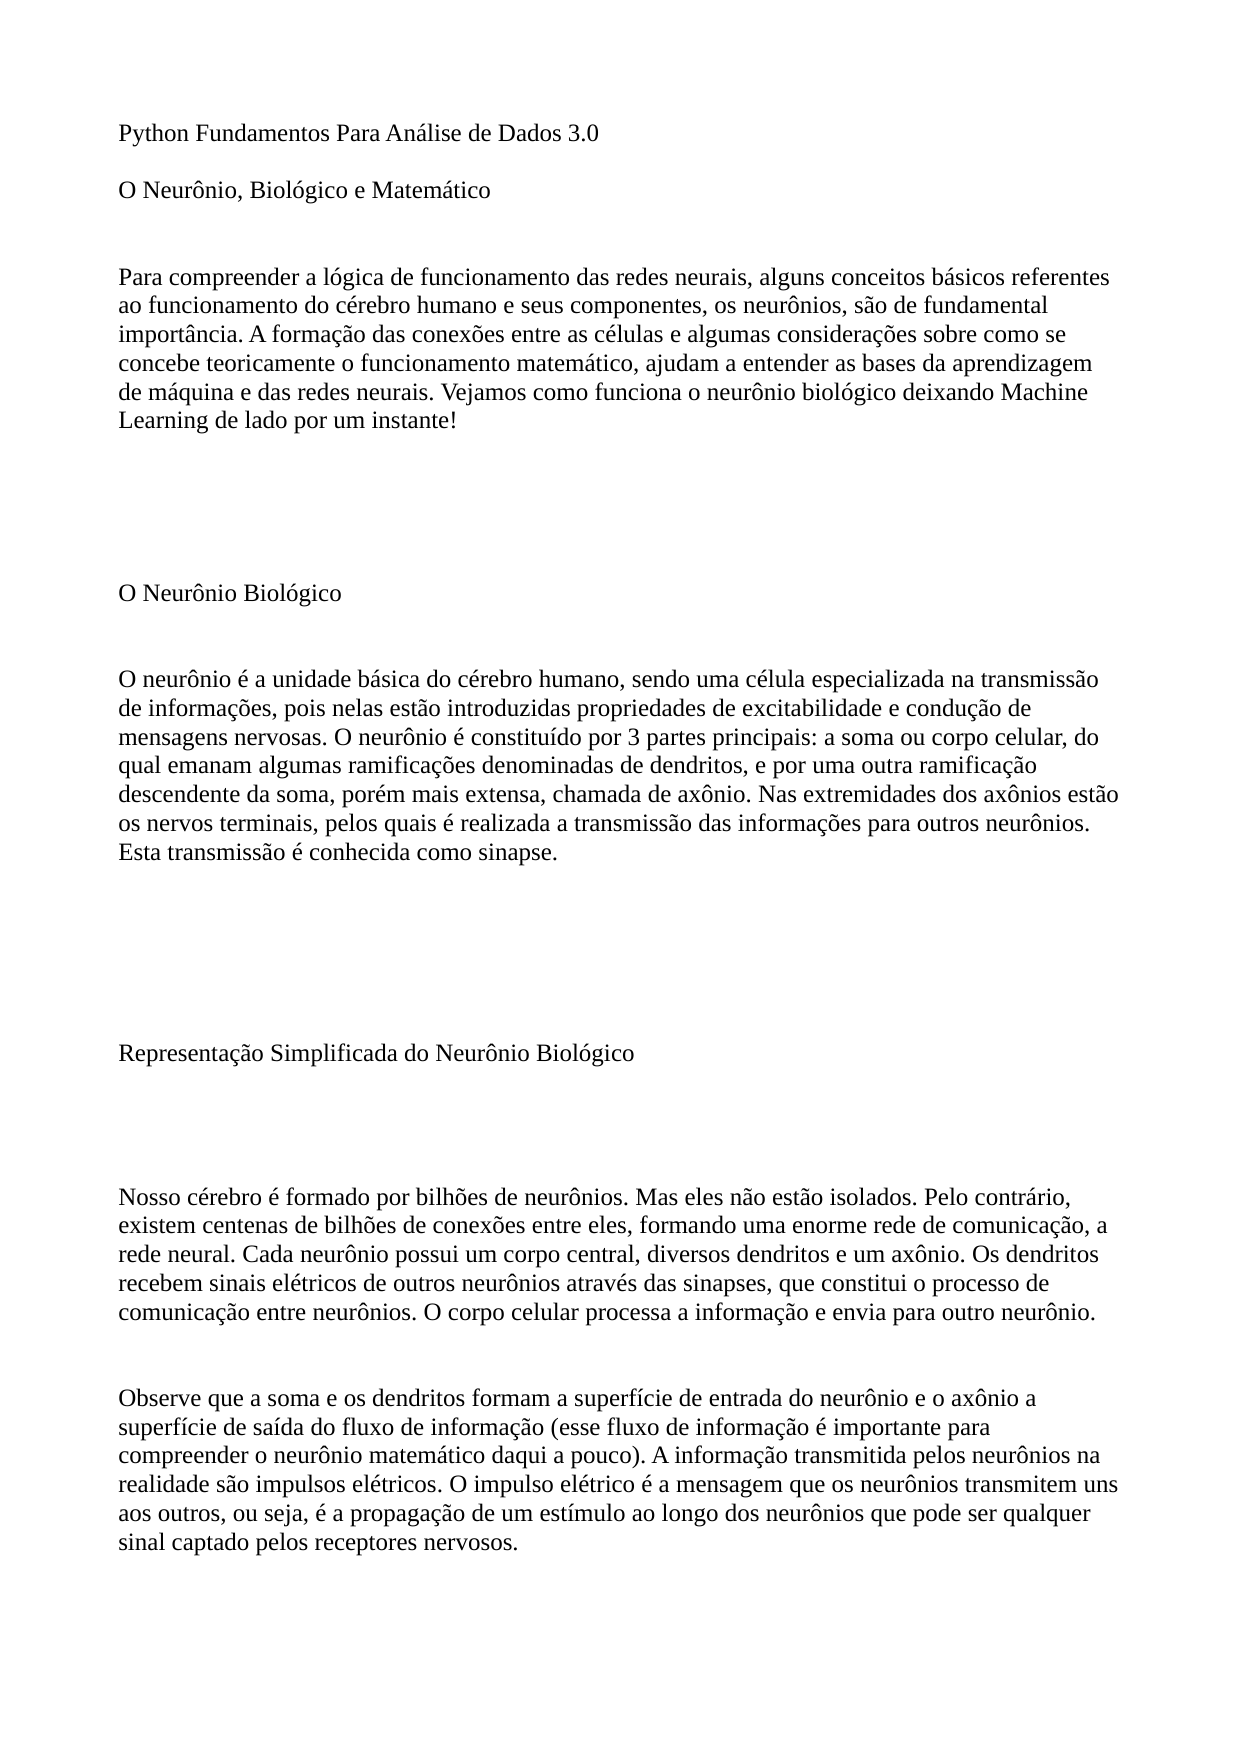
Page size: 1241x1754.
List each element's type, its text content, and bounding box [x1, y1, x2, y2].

text Representação Simplificada do Neurônio Biológico [118, 1038, 1122, 1067]
text O Neurônio, Biológico e Matemático [118, 176, 1122, 204]
text O Neurônio Biológico [118, 578, 1122, 607]
text Observe que a soma e os dendritos formam a superfície de entrada do neurônio e o axônio a superfície de saída do fluxo de informação (esse fluxo de informação é importante para compreender o neurônio matemático daqui a pouco). A informação transmitida pelos neurônios na realidade são impulsos elétricos. O impulso elétrico é a mensagem que os neurônios transmitem uns aos outros, ou seja, é a propagação de um estímulo ao longo dos neurônios que pode ser qualquer sinal captado pelos receptores nervosos. [118, 1383, 1122, 1556]
text O neurônio é a unidade básica do cérebro humano, sendo uma célula especializada na transmissão de informações, pois nelas estão introduzidas propriedades de excitabilidade e condução de mensagens nervosas. O neurônio é constituído por 3 partes principais: a soma ou corpo celular, do qual emanam algumas ramificações denominadas de dendritos, e por uma outra ramificação descendente da soma, porém mais extensa, chamada de axônio. Nas extremidades dos axônios estão os nervos terminais, pelos quais é realizada a transmissão das informações para outros neurônios. Esta transmissão é conhecida como sinapse. [118, 664, 1122, 866]
text Para compreender a lógica de funcionamento das redes neurais, alguns conceitos básicos referentes ao funcionamento do cérebro humano e seus componentes, os neurônios, são de fundamental importância. A formação das conexões entre as células e algumas considerações sobre como se concebe teoricamente o funcionamento matemático, ajudam a entender as bases da aprendizagem de máquina e das redes neurais. Vejamos como funciona o neurônio biológico deixando Machine Learning de lado por um instante! [118, 262, 1122, 434]
text Nosso cérebro é formado por bilhões de neurônios. Mas eles não estão isolados. Pelo contrário, existem centenas de bilhões de conexões entre eles, formando uma enorme rede de comunicação, a rede neural. Cada neurônio possui um corpo central, diversos dendritos e um axônio. Os dendritos recebem sinais elétricos de outros neurônios através das sinapses, que constitui o processo de comunicação entre neurônios. O corpo celular processa a informação e envia para outro neurônio. [118, 1182, 1122, 1326]
text Python Fundamentos Para Análise de Dados 3.0 [118, 118, 1122, 147]
